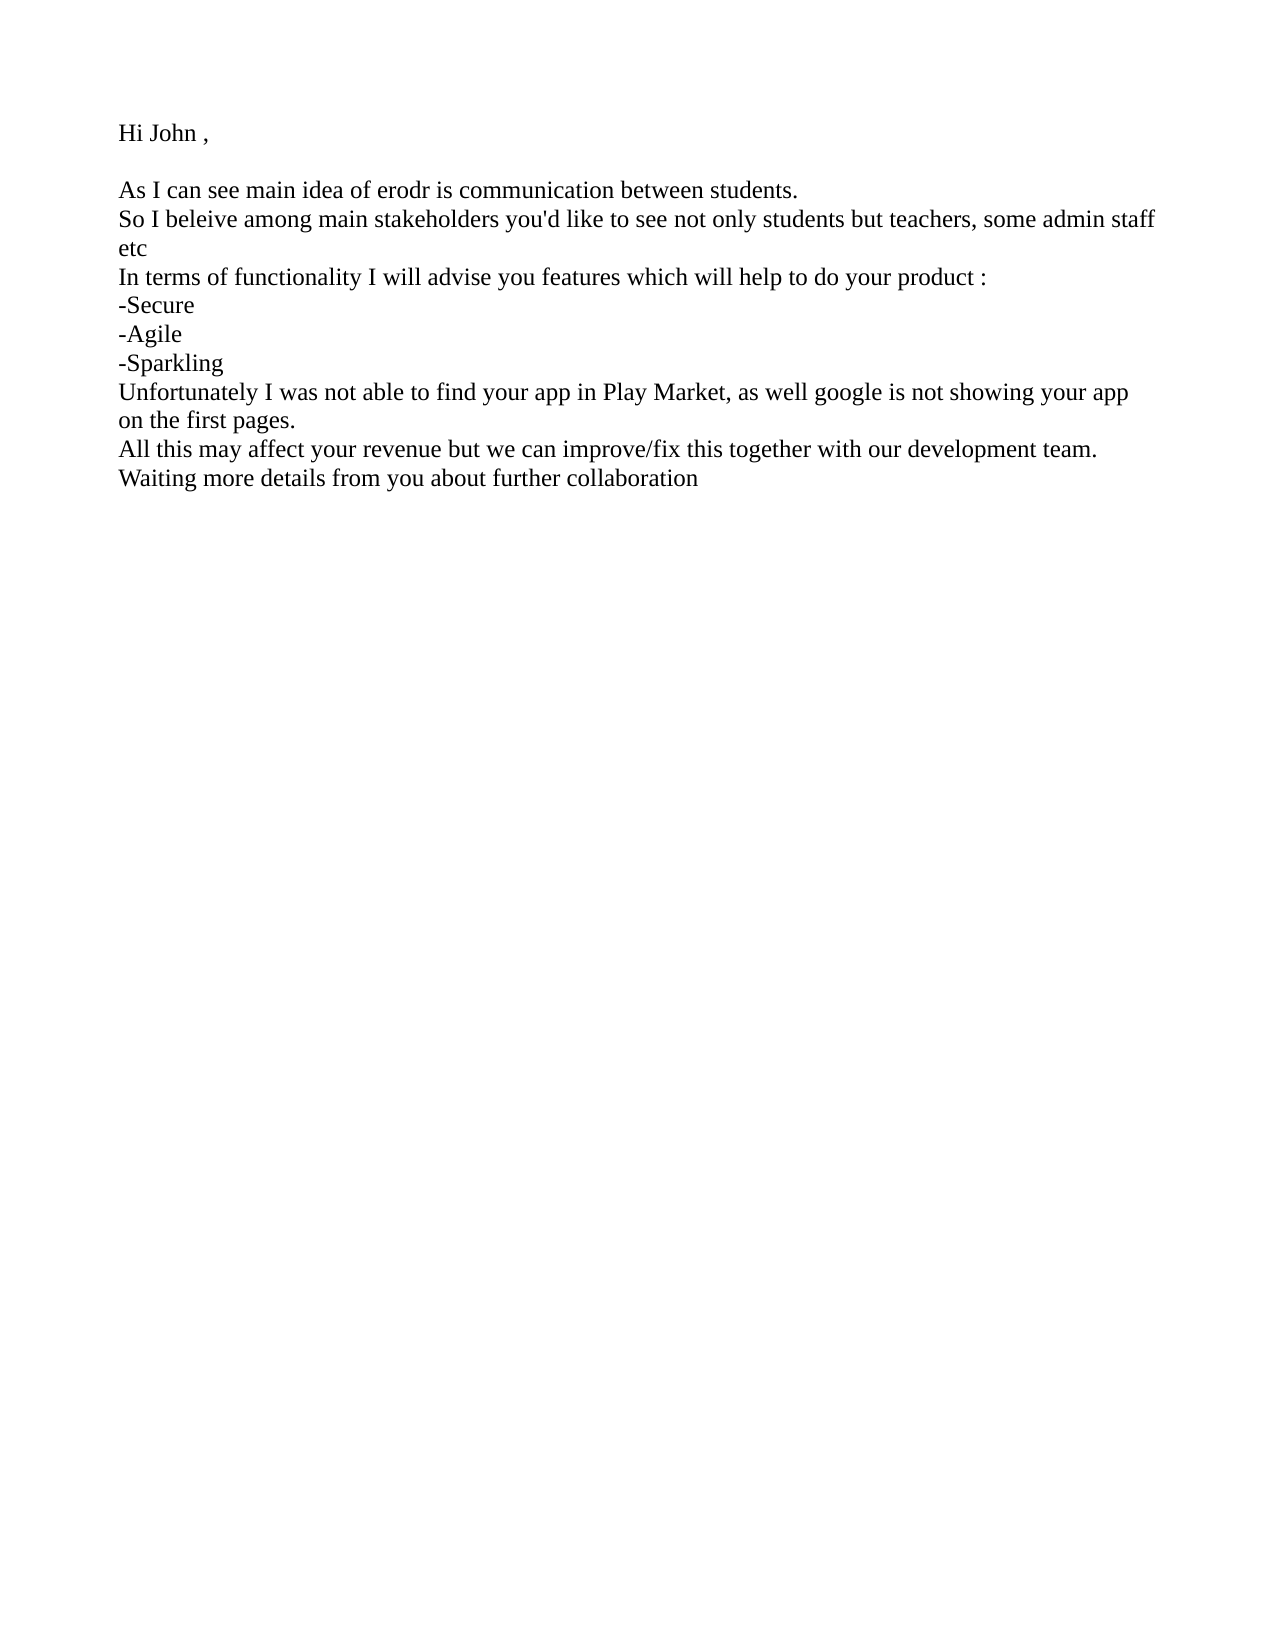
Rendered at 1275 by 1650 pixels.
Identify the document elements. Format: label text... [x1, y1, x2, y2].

text Hi John , As I can see main idea of erodr is communication between students. So I beleive among main stakeholders you'd like to see not only students but teachers, some admin staff etc In terms of functionality I will advise you features which will help to do your product : -Secure -Agile -Sparkling Unfortunately I was not able to find your app in Play Market, as well google is not showing your app on the first pages. [118, 118, 1157, 434]
text All this may affect your revenue but we can improve/fix this together with our development team. Waiting more details from you about further collaboration [118, 434, 1157, 492]
